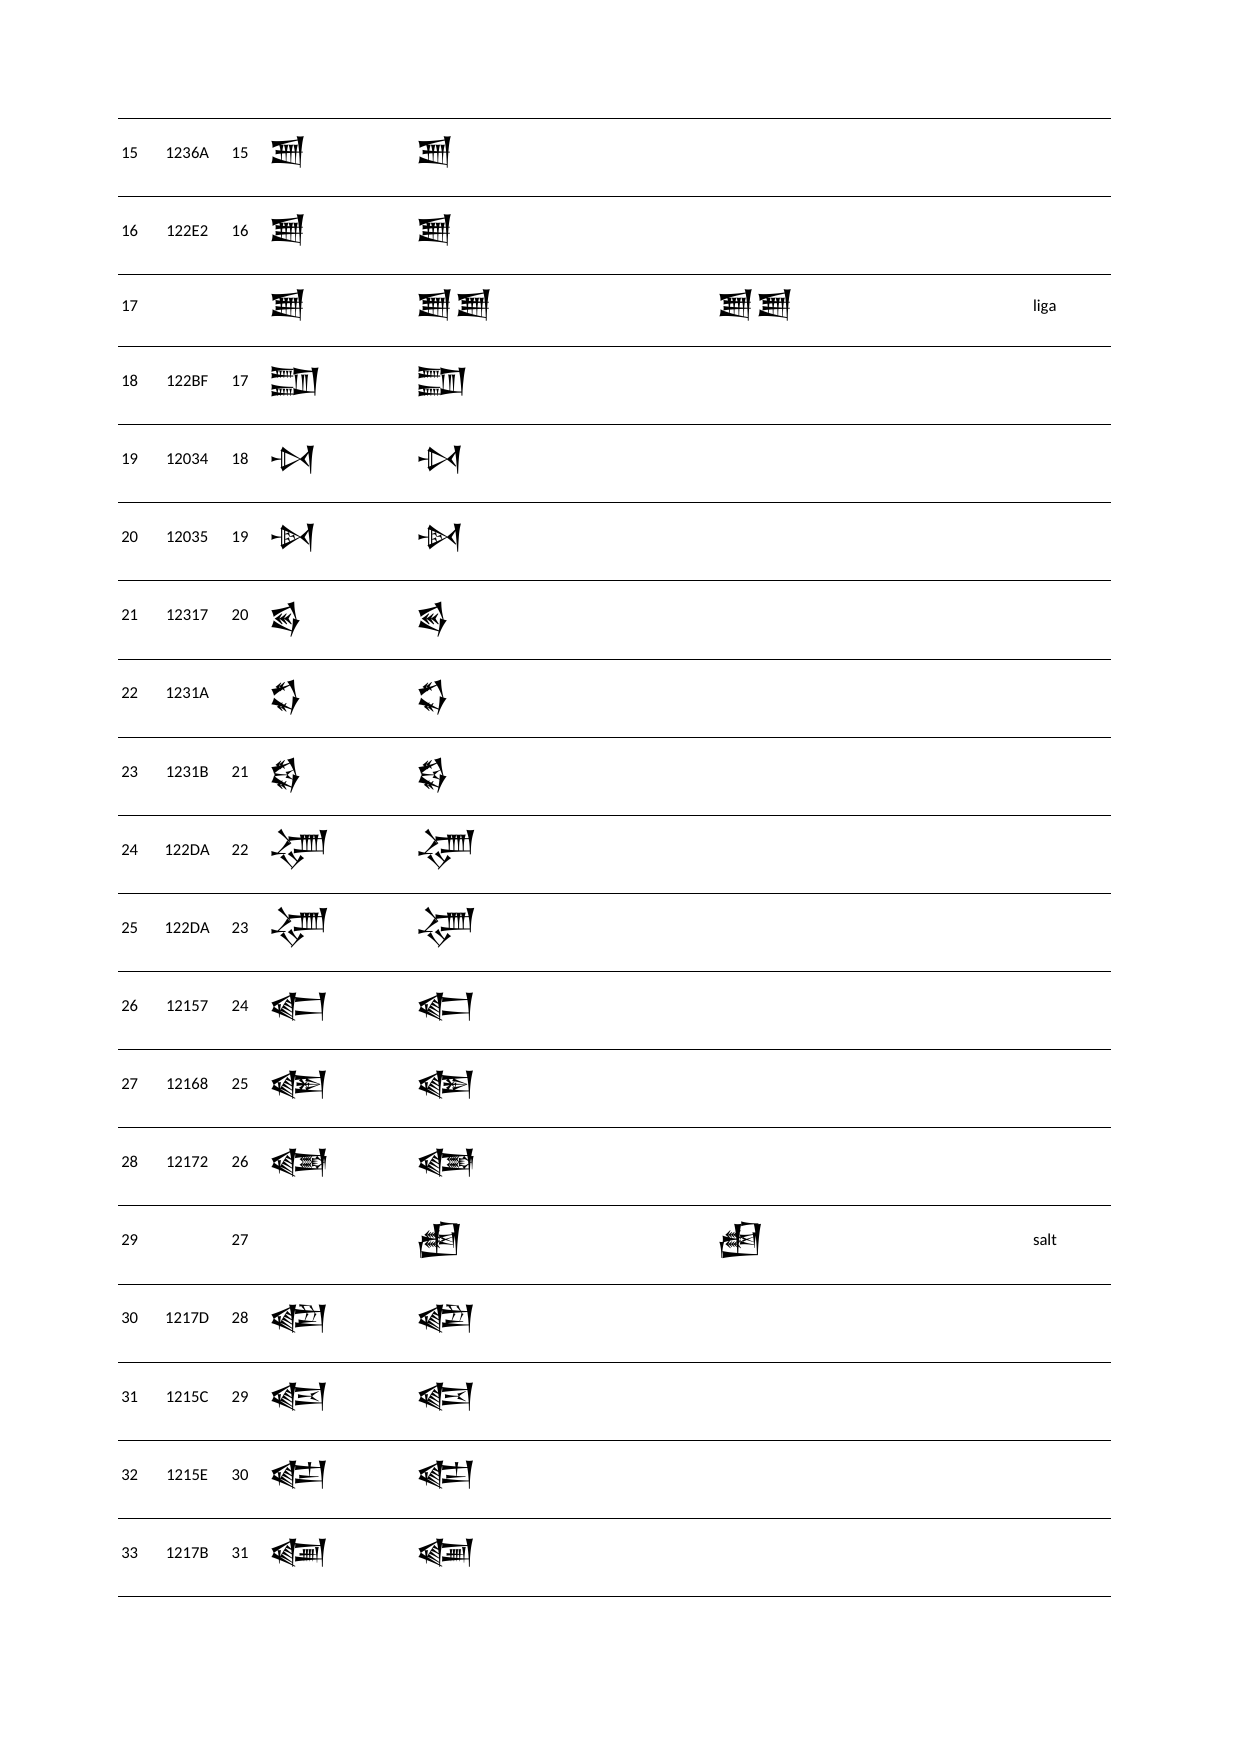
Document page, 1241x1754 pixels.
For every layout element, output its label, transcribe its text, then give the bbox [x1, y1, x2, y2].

table_cell 1217D [160, 1285, 214, 1362]
table_cell [713, 581, 1030, 658]
table_cell 𒅗 [412, 972, 713, 1049]
table_cell [1030, 894, 1111, 971]
table_cell 122DA [160, 816, 214, 893]
table_cell [1030, 660, 1111, 737]
table_cell 𒀵 [266, 503, 412, 580]
table_cell 12157 [160, 972, 214, 1049]
table_cell 122BF [160, 347, 214, 424]
table_cell 𒅜 [412, 1363, 713, 1440]
table_cell [713, 1441, 1030, 1518]
table_cell 12172 [160, 1128, 214, 1205]
table_cell [1030, 972, 1111, 1049]
table_cell [266, 1206, 412, 1283]
table_cell 𒅻 [412, 1519, 713, 1596]
table_cell 1215C [160, 1363, 214, 1440]
table_cell 𒅞 [412, 1441, 713, 1518]
table_cell [713, 1285, 1030, 1362]
table_cell 𒅨 [412, 1050, 713, 1127]
table_cell 1236A [160, 119, 214, 196]
table_cell 16 [118, 197, 160, 274]
table_cell [1030, 581, 1111, 658]
table_cell 𒋚 [266, 816, 412, 893]
table_cell [1030, 1050, 1111, 1127]
table_cell 𒅨 [266, 1050, 412, 1127]
table_cell 25 [118, 894, 160, 971]
table_cell 𒋚 [412, 894, 713, 971]
table_cell [1030, 816, 1111, 893]
table_cell 29 [118, 1206, 160, 1283]
table_cell [713, 1050, 1030, 1127]
table_cell [713, 347, 1030, 424]
table_cell 𒊿 [266, 347, 412, 424]
table_cell 122E2 [160, 197, 214, 274]
table_cell 25 [214, 1050, 266, 1127]
table_cell [1030, 1519, 1111, 1596]
table_cell liga [1030, 275, 1111, 346]
table_cell [713, 1128, 1030, 1205]
table_cell 28 [214, 1285, 266, 1362]
table_cell 21 [118, 581, 160, 658]
table_cell 𒍪 [412, 119, 713, 196]
table_cell 𒍋 [713, 1206, 1030, 1283]
table_cell [214, 660, 266, 737]
table_cell [713, 197, 1030, 274]
table_cell 20 [214, 581, 266, 658]
table_cell 1231A [160, 660, 214, 737]
table_cell 𒅻 [266, 1519, 412, 1596]
table_cell 26 [214, 1128, 266, 1205]
table_cell [713, 503, 1030, 580]
table_cell 24 [214, 972, 266, 1049]
table_cell 𒀴 [412, 425, 713, 502]
table_cell 15 [118, 119, 160, 196]
table_cell 27 [214, 1206, 266, 1283]
table_cell [1030, 1285, 1111, 1362]
table_cell 26 [118, 972, 160, 1049]
table_cell [1030, 1128, 1111, 1205]
table_cell 122DA [160, 894, 214, 971]
table_cell [713, 894, 1030, 971]
table_cell [713, 816, 1030, 893]
table_cell 18 [118, 347, 160, 424]
table_cell 𒋢 [266, 275, 412, 346]
table_cell 𒋚 [412, 816, 713, 893]
table_cell [214, 275, 266, 346]
table_cell 22 [118, 660, 160, 737]
table_cell [713, 425, 1030, 502]
table_cell 23 [214, 894, 266, 971]
table_cell 12035 [160, 503, 214, 580]
table_cell [713, 660, 1030, 737]
table_cell 𒅞 [266, 1441, 412, 1518]
table_cell 1231B [160, 738, 214, 815]
table_cell [713, 1363, 1030, 1440]
table_cell [713, 1519, 1030, 1596]
table_cell 31 [118, 1363, 160, 1440]
table_cell 𒋚 [266, 894, 412, 971]
table_cell 30 [118, 1285, 160, 1362]
table_cell [713, 738, 1030, 815]
table_cell 16 [214, 197, 266, 274]
table_cell 𒅲 [266, 1128, 412, 1205]
table_cell 12168 [160, 1050, 214, 1127]
table_cell 12317 [160, 581, 214, 658]
table_cell 𒅲 [412, 1128, 713, 1205]
table_cell 𒌗 [266, 581, 412, 658]
table_cell 15 [214, 119, 266, 196]
table_cell 𒌛 [266, 738, 412, 815]
table_cell 27 [118, 1050, 160, 1127]
table_cell 𒅽 [266, 1285, 412, 1362]
table_cell [713, 972, 1030, 1049]
table_cell 𒌗 [412, 581, 713, 658]
table_cell 22 [214, 816, 266, 893]
table_cell 30 [214, 1441, 266, 1518]
table_cell 𒌛 [412, 738, 713, 815]
table_cell 28 [118, 1128, 160, 1205]
table_cell [1030, 738, 1111, 815]
table_cell 17 [214, 347, 266, 424]
table_cell 17 [118, 275, 160, 346]
table_cell 31 [214, 1519, 266, 1596]
table_cell [1030, 347, 1111, 424]
table_cell 𒅜 [266, 1363, 412, 1440]
table_cell [713, 119, 1030, 196]
table_cell 19 [214, 503, 266, 580]
table_cell 𒍋 [412, 1206, 713, 1283]
table_cell 32 [118, 1441, 160, 1518]
table_cell 24 [118, 816, 160, 893]
table_cell 23 [118, 738, 160, 815]
table_cell [1030, 1363, 1111, 1440]
table_cell 𒍪 [266, 119, 412, 196]
table_cell 𒌚 [412, 660, 713, 737]
table_cell 𒀴 [266, 425, 412, 502]
table_cell 12034 [160, 425, 214, 502]
table_cell 𒋢 [412, 197, 713, 274]
table_cell 𒅽 [412, 1285, 713, 1362]
table_cell [1030, 197, 1111, 274]
table_cell 1217B [160, 1519, 214, 1596]
table_cell 𒅗 [266, 972, 412, 1049]
table_cell 19 [118, 425, 160, 502]
table_cell salt [1030, 1206, 1111, 1283]
table_cell [160, 1206, 214, 1283]
table_cell 𒌚 [266, 660, 412, 737]
table_cell 29 [214, 1363, 266, 1440]
table_cell 1215E [160, 1441, 214, 1518]
table_cell 20 [118, 503, 160, 580]
table_cell 𒋢𒋢 [713, 275, 1030, 346]
table_cell 𒀵 [412, 503, 713, 580]
table_cell 33 [118, 1519, 160, 1596]
table_cell 𒊿 [412, 347, 713, 424]
table_cell [1030, 119, 1111, 196]
table_cell [1030, 503, 1111, 580]
table_cell 18 [214, 425, 266, 502]
table_cell [1030, 425, 1111, 502]
table_cell [1030, 1441, 1111, 1518]
table_cell [160, 275, 214, 346]
table_cell 21 [214, 738, 266, 815]
table_cell 𒋢 [266, 197, 412, 274]
table_cell 𒋢𒋢 [412, 275, 713, 346]
